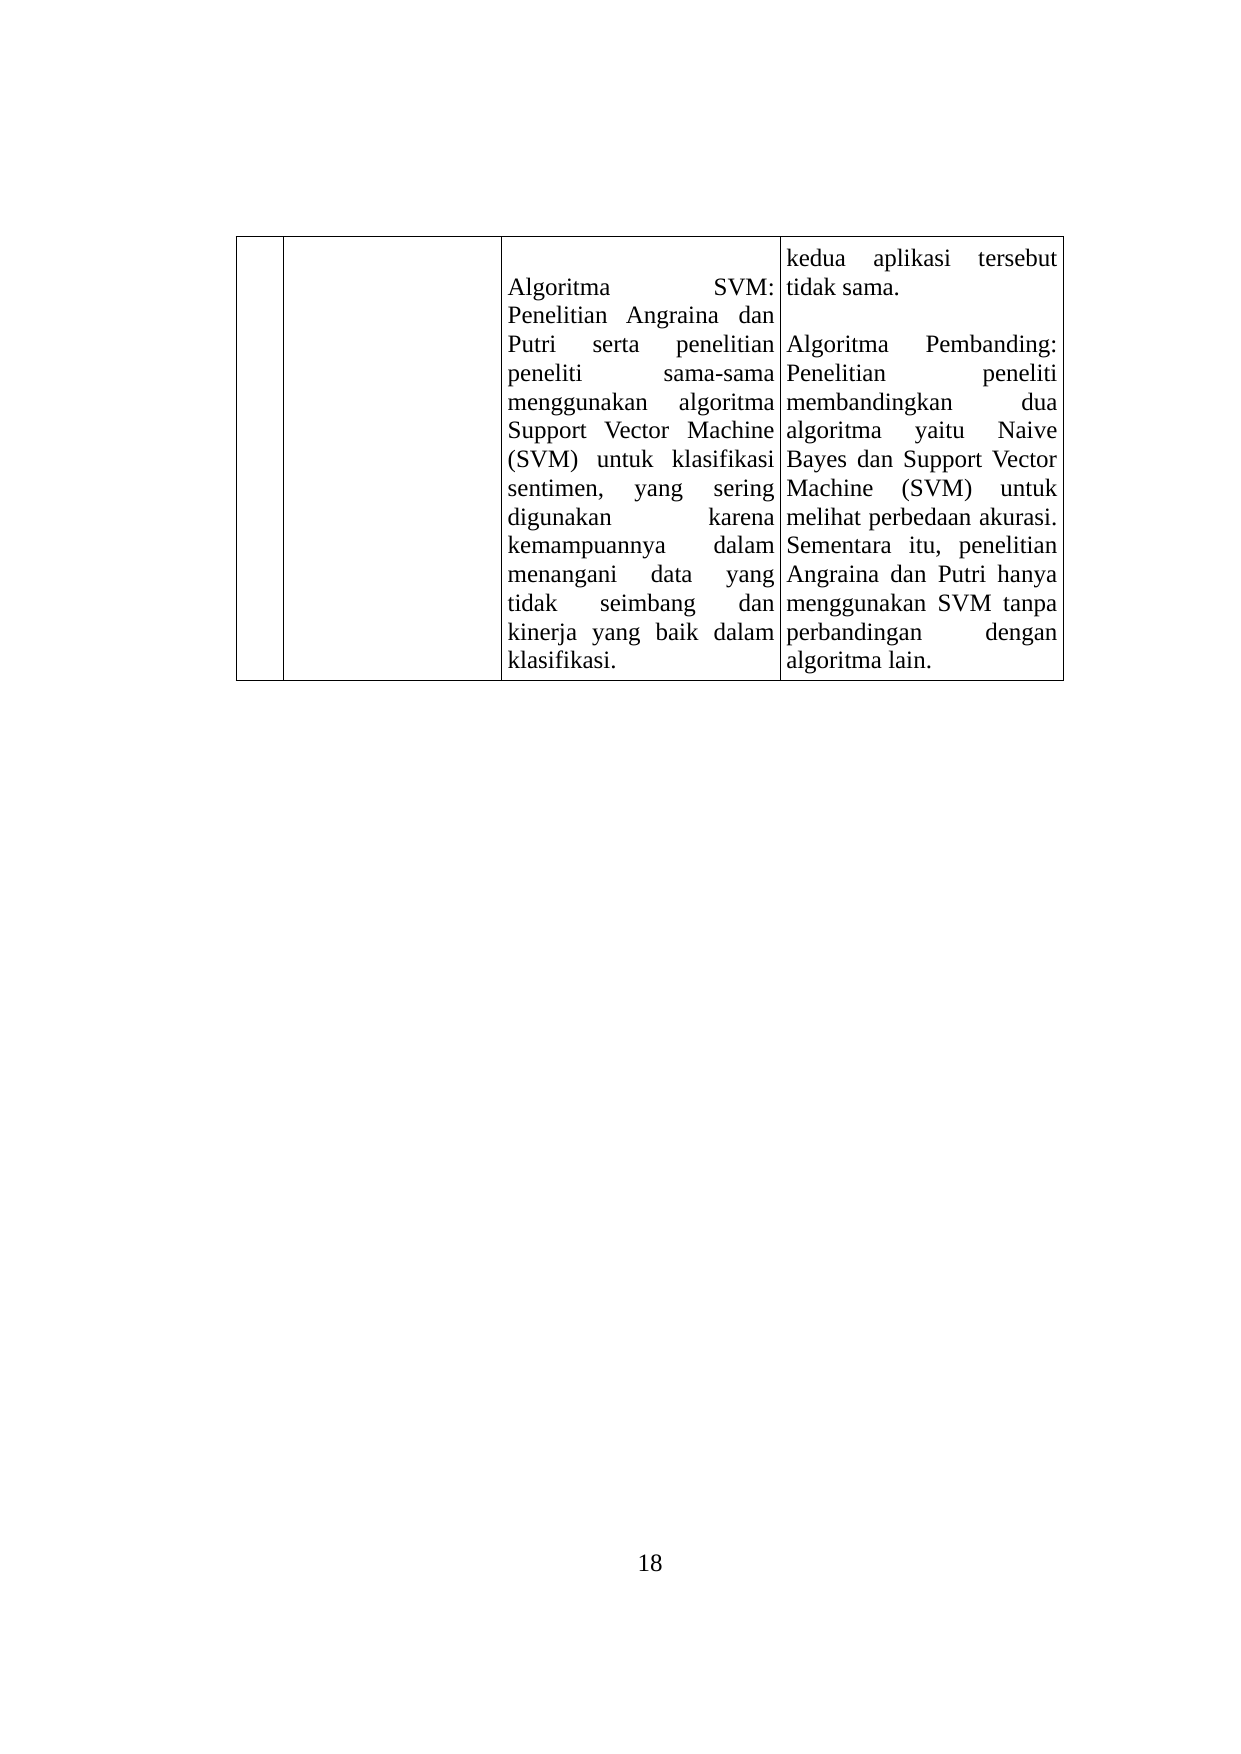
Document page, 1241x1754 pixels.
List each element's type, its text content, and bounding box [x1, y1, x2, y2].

table_cell [284, 237, 501, 680]
table_cell Algoritma SVM: Penelitian Angraina dan Putri serta penelitian peneliti sama-sama menggunakan algoritma Support Vector Machine (SVM) untuk klasifikasi sentimen, yang sering digunakan karena kemampuannya dalam menangani data yang tidak seimbang dan kinerja yang baik dalam klasifikasi. [502, 237, 780, 680]
table_cell [237, 237, 283, 680]
table_cell kedua aplikasi tersebut tidak sama. Algoritma Pembanding: Penelitian peneliti membandingkan dua algoritma yaitu Naive Bayes dan Support Vector Machine (SVM) untuk melihat perbedaan akurasi. Sementara itu, penelitian Angraina dan Putri hanya menggunakan SVM tanpa perbandingan dengan algoritma lain. [781, 237, 1063, 680]
